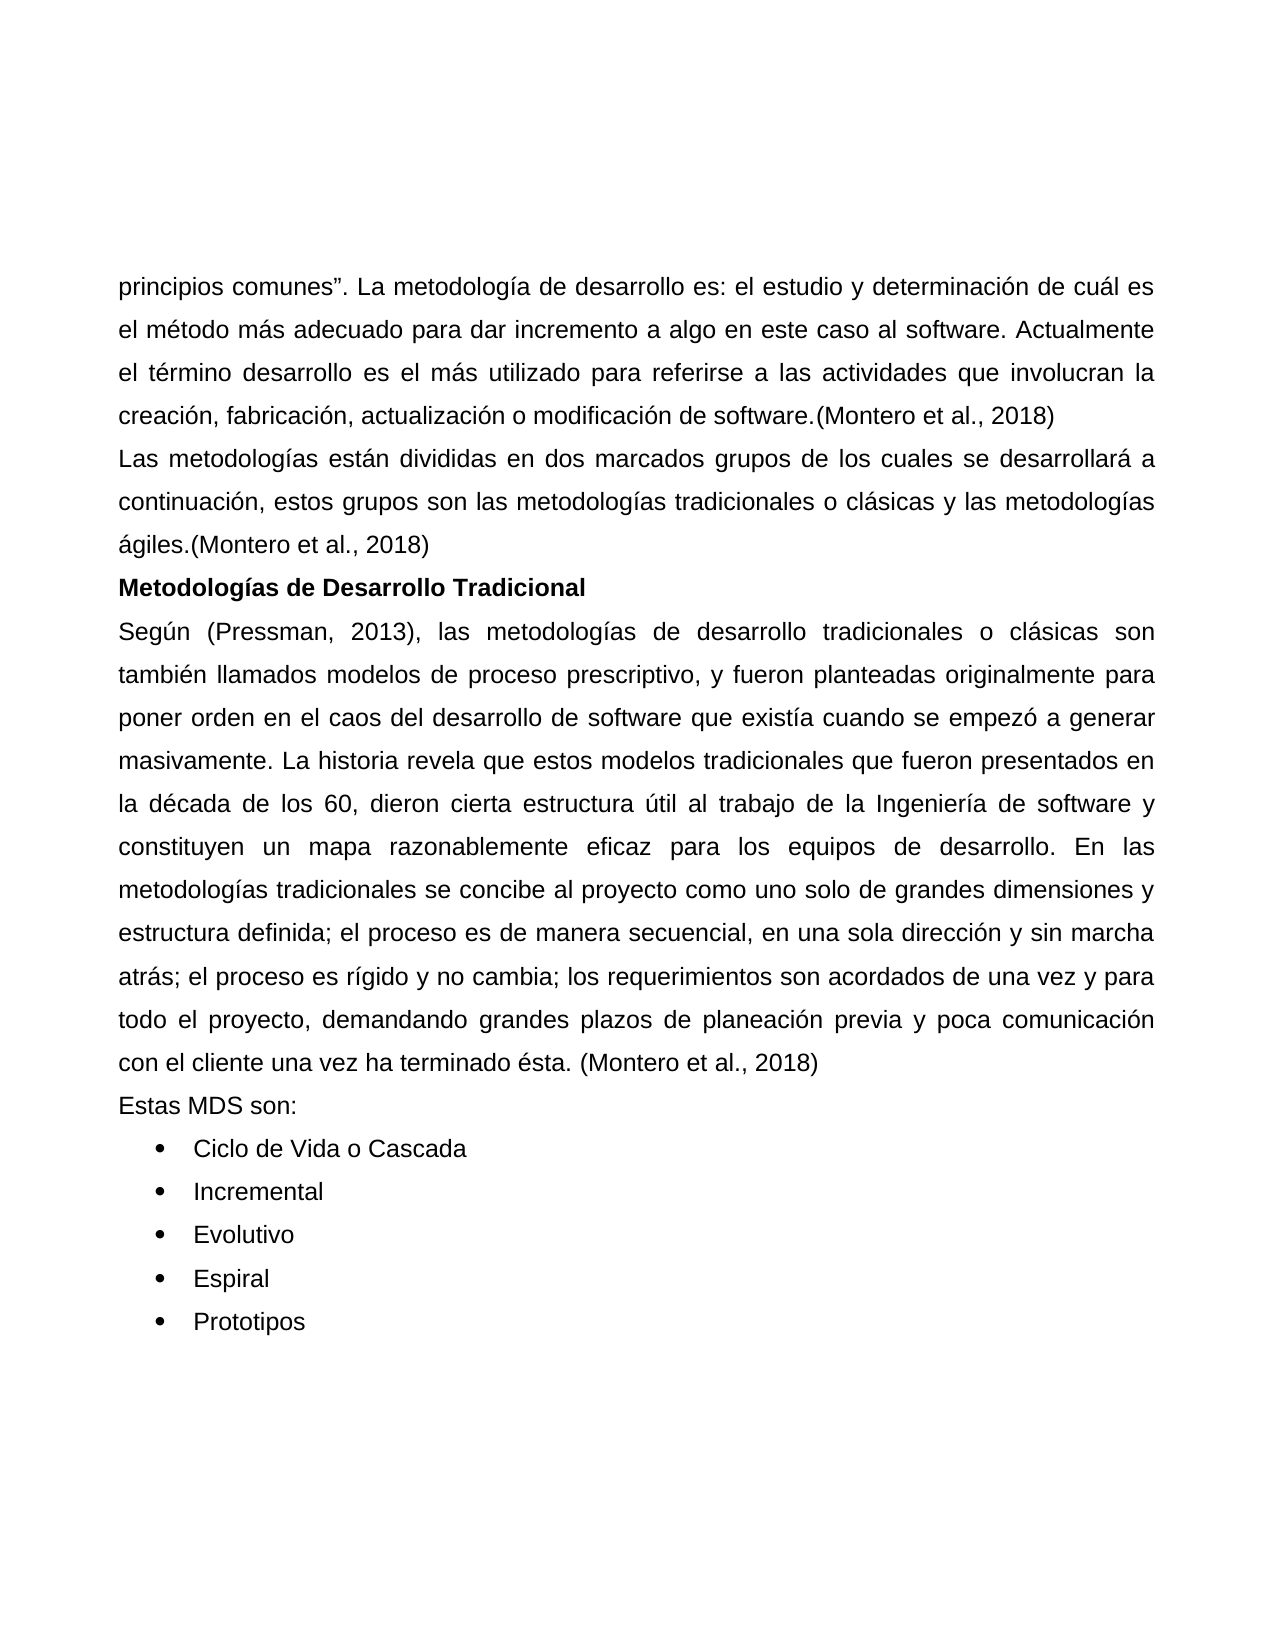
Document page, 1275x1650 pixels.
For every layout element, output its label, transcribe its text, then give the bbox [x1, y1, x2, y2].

text Según (Pressman, 2013), las metodologías de desarrollo tradicionales o clásicas son también llamados modelos de proceso prescriptivo, y fueron planteadas originalmente para poner orden en el caos del desarrollo de software que existía cuando se empezó a generar masivamente. La historia revela que estos modelos tradicionales que fueron presentados en la década de los 60, dieron cierta estructura útil al trabajo de la Ingeniería de software y constituyen un mapa razonablemente eficaz para los equipos de desarrollo. En las metodologías tradicionales se concibe al proyecto como uno solo de grandes dimensiones y estructura definida; el proceso es de manera secuencial, en una sola dirección y sin marcha atrás; el proceso es rígido y no cambia; los requerimientos son acordados de una vez y para todo el proyecto, demandando grandes plazos de planeación previa y poca comunicación con el cliente una vez ha terminado ésta. (Montero et al., 2018) [118, 616, 1157, 1076]
text Estas MDS son: [118, 1091, 1157, 1119]
list Ciclo de Vida o Cascada [156, 1134, 1157, 1163]
list Espiral [156, 1264, 1157, 1292]
text principios comunes”. La metodología de desarrollo es: el estudio y determinación de cuál es el método más adecuado para dar incremento a algo en este caso al software. Actualmente el término desarrollo es el más utilizado para referirse a las actividades que involucran la creación, fabricación, actualización o modificación de software.(Montero et al., 2018) [118, 271, 1157, 429]
list Prototipos [156, 1307, 1157, 1336]
list Incremental [156, 1177, 1157, 1206]
text Las metodologías están divididas en dos marcados grupos de los cuales se desarrollará a continuación, estos grupos son las metodologías tradicionales o clásicas y las metodologías ágiles.(Montero et al., 2018) [118, 444, 1157, 559]
text Metodologías de Desarrollo Tradicional [118, 573, 1157, 602]
list Evolutivo [156, 1220, 1157, 1249]
